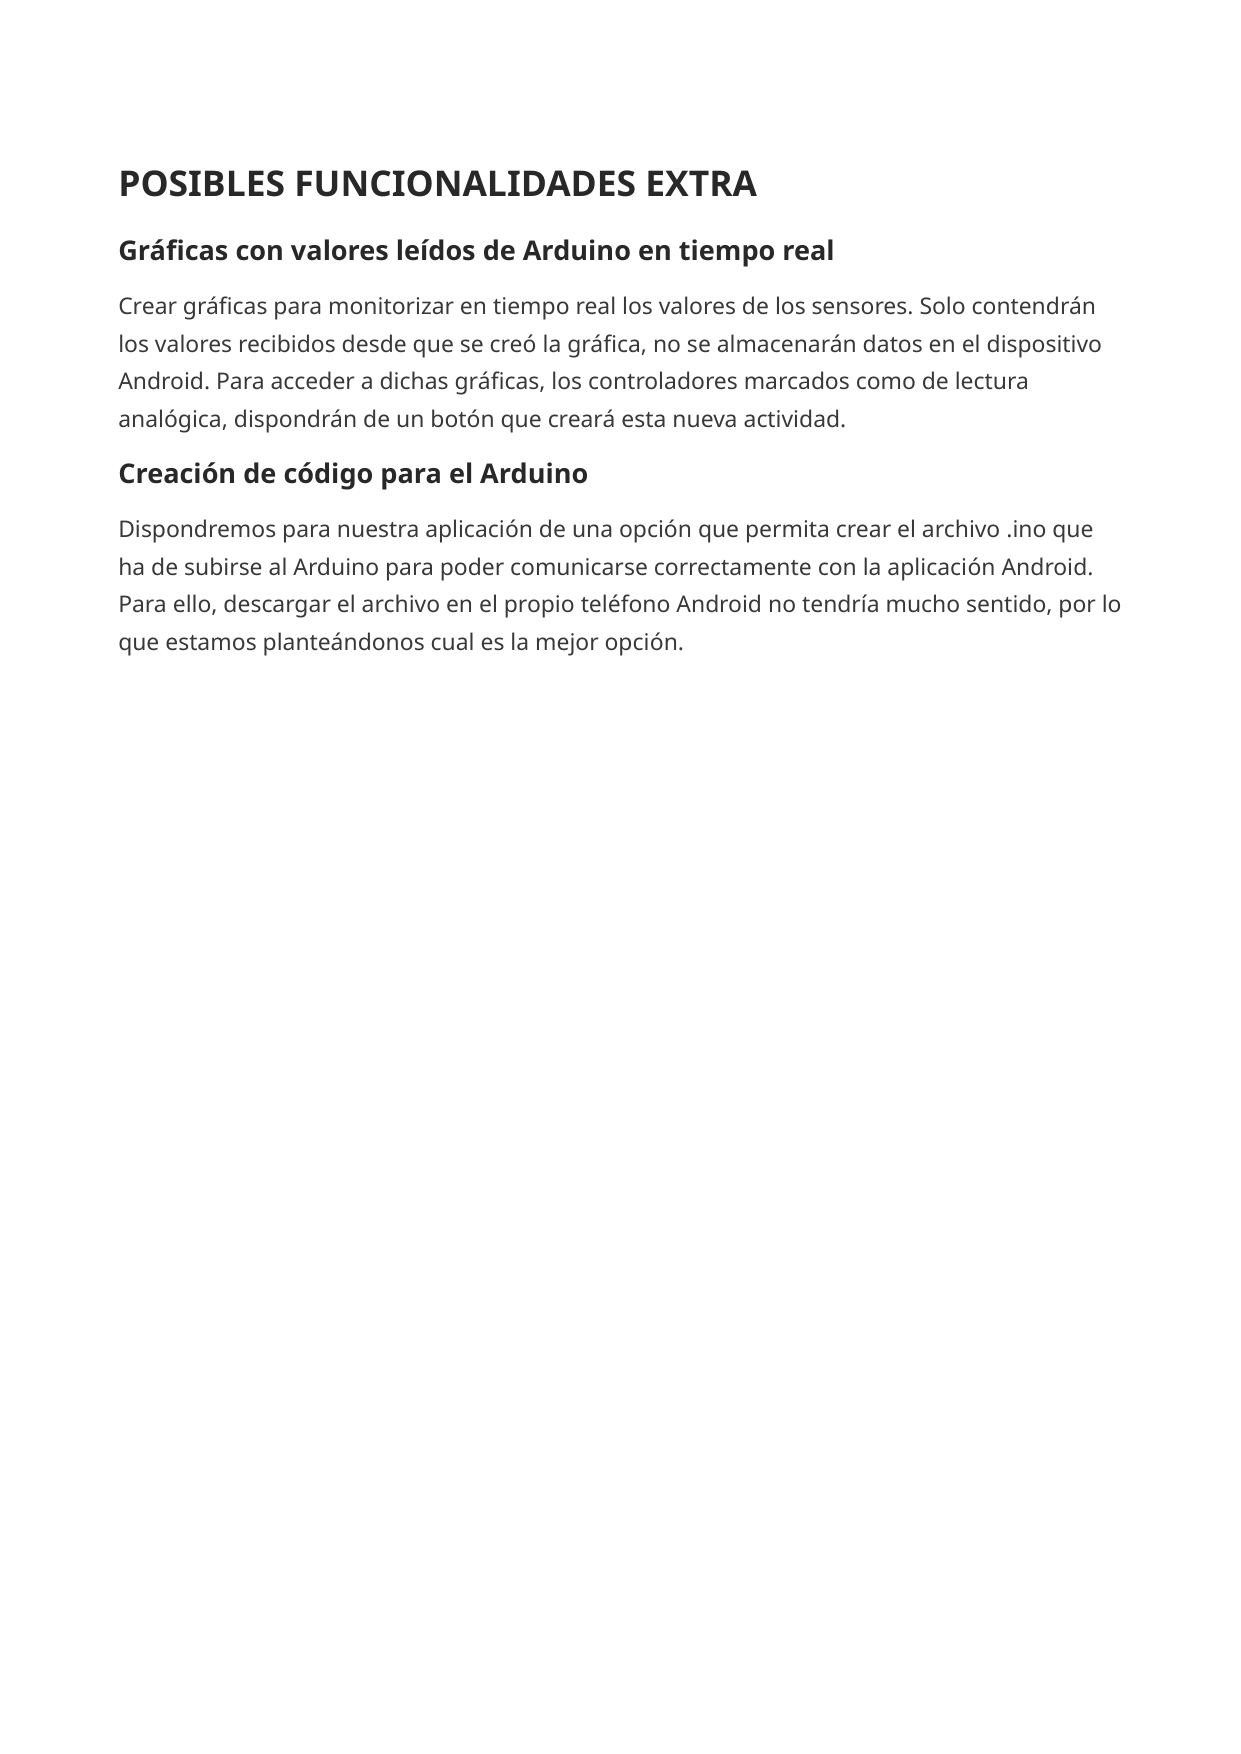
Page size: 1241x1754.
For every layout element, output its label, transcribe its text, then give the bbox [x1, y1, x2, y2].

text Crear gráficas para monitorizar en tiempo real los valores de los sensores. Solo contendrán los valores recibidos desde que se creó la gráfica, no se almacenarán datos en el dispositivo Android. Para acceder a dichas gráficas, los controladores marcados como de lectura analógica, dispondrán de un botón que creará esta nueva actividad. [118, 290, 1122, 434]
text Dispondremos para nuestra aplicación de una opción que permita crear el archivo .ino que ha de subirse al Arduino para poder comunicarse correctamente con la aplicación Android. Para ello, descargar el archivo en el propio teléfono Android no tendría mucho sentido, por lo que estamos planteándonos cual es la mejor opción. [118, 513, 1122, 657]
text POSIBLES FUNCIONALIDADES EXTRA [118, 159, 1122, 207]
text Gráficas con valores leídos de Arduino en tiempo real [118, 231, 1122, 268]
text Creación de código para el Arduino [118, 455, 1122, 492]
